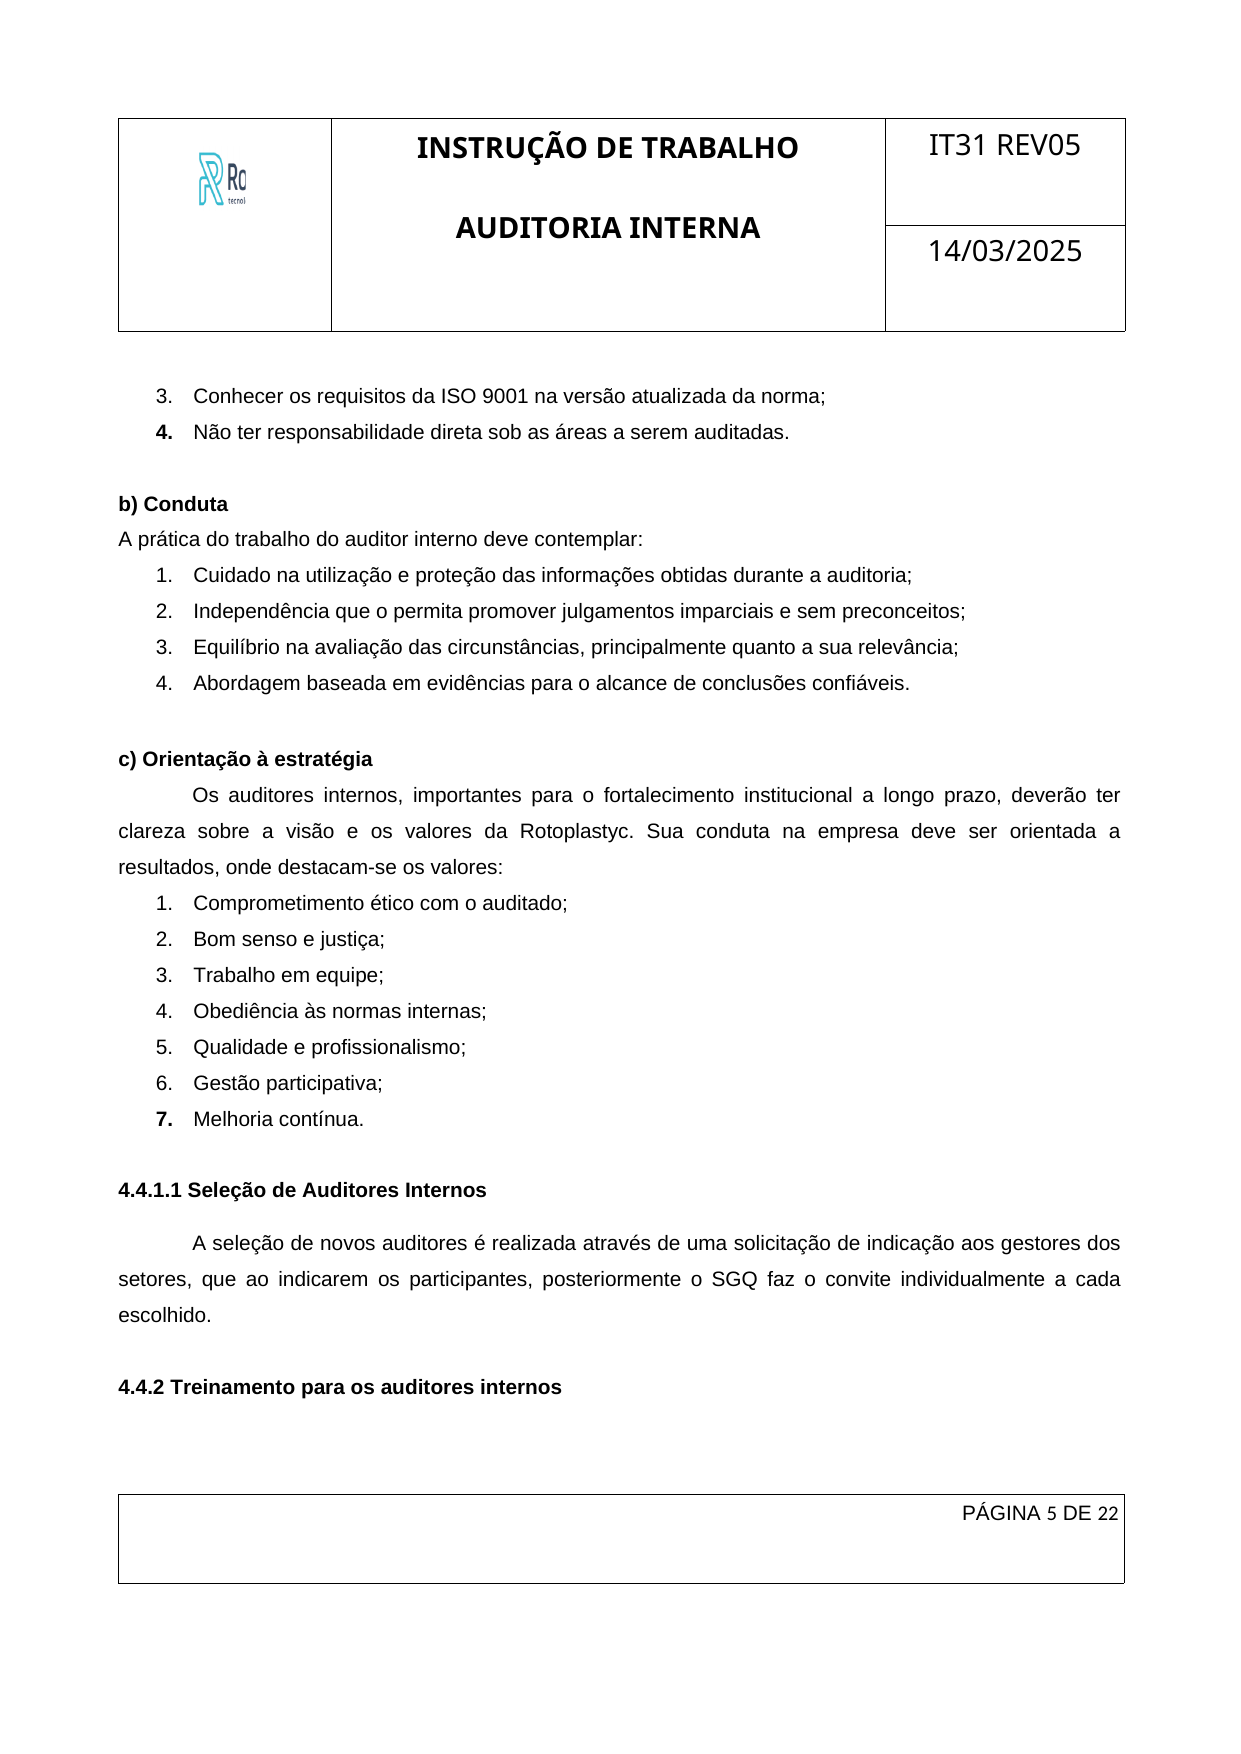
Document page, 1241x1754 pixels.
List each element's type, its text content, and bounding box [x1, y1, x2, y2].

subtitle 4.4.1.1 Seleção de Auditores Internos [118, 1178, 1122, 1202]
list Melhoria contínua. [156, 1106, 1122, 1130]
picture [197, 146, 246, 211]
text A prática do trabalho do auditor interno deve contemplar: [118, 527, 1122, 551]
list Qualidade e profissionalismo; [156, 1034, 1122, 1058]
list Comprometimento ético com o auditado; [156, 891, 1122, 915]
list Equilíbrio na avaliação das circunstâncias, principalmente quanto a sua relevância; [156, 635, 1122, 659]
list Trabalho em equipe; [156, 963, 1122, 987]
list Conhecer os requisitos da ISO 9001 na versão atualizada da norma; [156, 383, 1122, 407]
subtitle 4.4.2 Treinamento para os auditores internos [118, 1375, 1122, 1399]
list Independência que o permita promover julgamentos imparciais e sem preconceitos; [156, 599, 1122, 623]
list Não ter responsabilidade direta sob as áreas a serem auditadas. [156, 419, 1122, 443]
text A seleção de novos auditores é realizada através de uma solicitação de indicação aos gestores dos setores, que ao indicarem os participantes, posteriormente o SGQ faz o convite individualmente a cada escolhido. [118, 1231, 1122, 1327]
list Cuidado na utilização e proteção das informações obtidas durante a auditoria; [156, 563, 1122, 587]
list Abordagem baseada em evidências para o alcance de conclusões confiáveis. [156, 671, 1122, 695]
list Bom senso e justiça; [156, 927, 1122, 951]
text Os auditores internos, importantes para o fortalecimento institucional a longo prazo, deverão ter clareza sobre a visão e os valores da Rotoplastyc. Sua conduta na empresa deve ser orientada a resultados, onde destacam-se os valores: [118, 783, 1122, 879]
list Obediência às normas internas; [156, 998, 1122, 1022]
text b) Conduta [118, 491, 1122, 515]
list Gestão participativa; [156, 1070, 1122, 1094]
text c) Orientação à estratégia [118, 747, 1122, 771]
